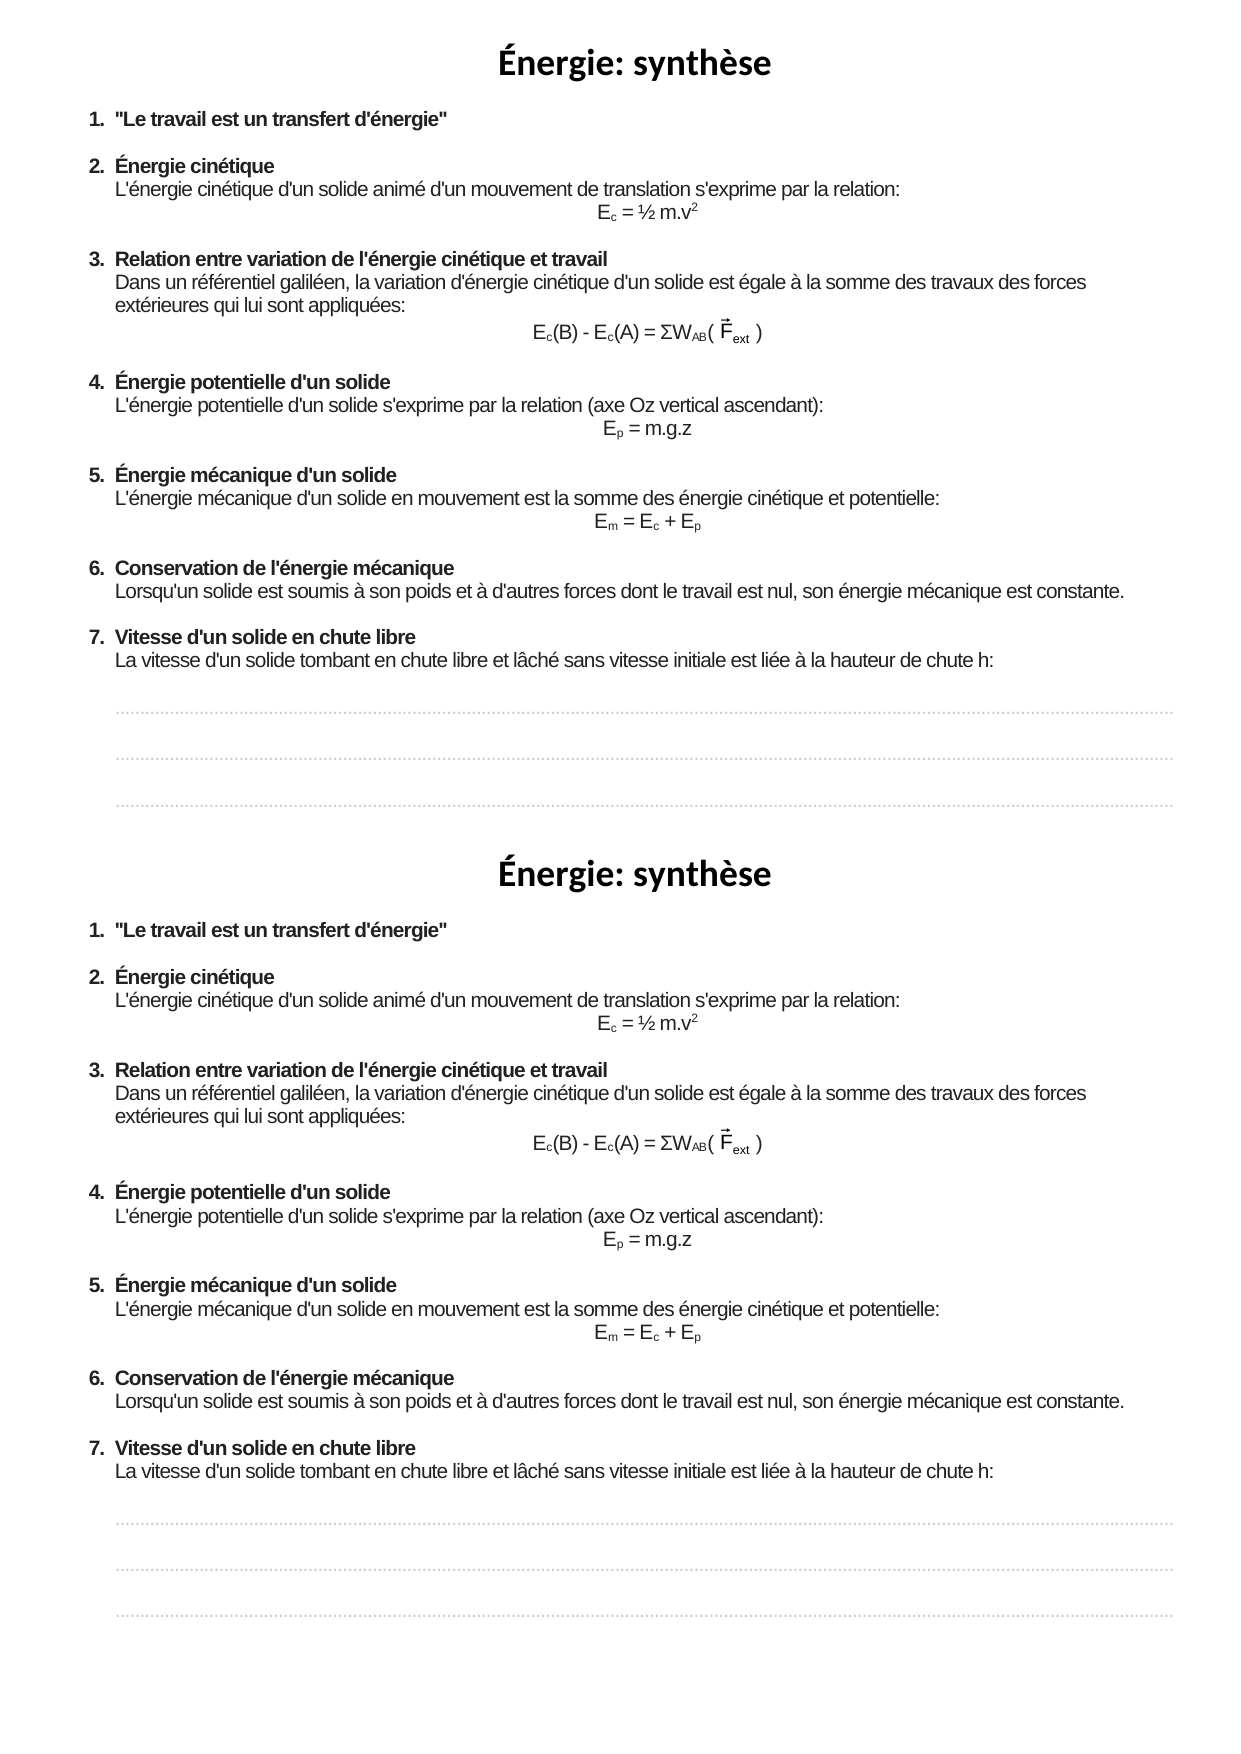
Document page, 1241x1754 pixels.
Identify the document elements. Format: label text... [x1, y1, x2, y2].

list ...................................................................................................................................................................................................................... [88, 695, 1181, 719]
list Relation entre variation de l'énergie cinétique et travail [88, 247, 1181, 271]
text Énergie: synthèse [88, 47, 1181, 85]
list Ec = ½ m.v2 [88, 1012, 1181, 1035]
list Relation entre variation de l'énergie cinétique et travail [88, 1058, 1181, 1081]
list ''Le travail est un transfert d'énergie'' [88, 919, 1181, 942]
list Énergie mécanique d'un solide [88, 1274, 1181, 1297]
list Vitesse d'un solide en chute libre [88, 1436, 1181, 1460]
list Ec(B) - Ec(A) = ΣWAB() [88, 1128, 1181, 1158]
list ...................................................................................................................................................................................................................... [88, 1553, 1181, 1576]
list Ep = m.g.z [88, 417, 1181, 440]
list Énergie potentielle d'un solide [88, 370, 1181, 393]
list Ep = m.g.z [88, 1227, 1181, 1251]
list Em = Ec + Ep [88, 1320, 1181, 1343]
list Énergie potentielle d'un solide [88, 1181, 1181, 1204]
list La vitesse d'un solide tombant en chute libre et lâché sans vitesse initiale est liée à la hauteur de chute h: [88, 1460, 1181, 1483]
list ...................................................................................................................................................................................................................... [88, 1506, 1181, 1529]
list L'énergie cinétique d'un solide animé d'un mouvement de translation s'exprime par la relation: [88, 178, 1181, 201]
list L'énergie potentielle d'un solide s'exprime par la relation (axe Oz vertical ascendant): [88, 1204, 1181, 1227]
list La vitesse d'un solide tombant en chute libre et lâché sans vitesse initiale est liée à la hauteur de chute h: [88, 649, 1181, 672]
list L'énergie mécanique d'un solide en mouvement est la somme des énergie cinétique et potentielle: [88, 486, 1181, 509]
list Dans un référentiel galiléen, la variation d'énergie cinétique d'un solide est égale à la somme des travaux des forces extérieures qui lui sont appliquées: [88, 1081, 1181, 1128]
list L'énergie potentielle d'un solide s'exprime par la relation (axe Oz vertical ascendant): [88, 393, 1181, 417]
list Énergie cinétique [88, 154, 1181, 178]
list Ec = ½ m.v2 [88, 201, 1181, 224]
list Énergie cinétique [88, 965, 1181, 988]
list Lorsqu'un solide est soumis à son poids et à d'autres forces dont le travail est nul, son énergie mécanique est constante. [88, 579, 1181, 602]
list Lorsqu'un solide est soumis à son poids et à d'autres forces dont le travail est nul, son énergie mécanique est constante. [88, 1390, 1181, 1413]
list Em = Ec + Ep [88, 509, 1181, 533]
list ...................................................................................................................................................................................................................... [88, 742, 1181, 765]
list Vitesse d'un solide en chute libre [88, 626, 1181, 649]
list L'énergie cinétique d'un solide animé d'un mouvement de translation s'exprime par la relation: [88, 988, 1181, 1012]
list Conservation de l'énergie mécanique [88, 556, 1181, 579]
list Énergie mécanique d'un solide [88, 463, 1181, 486]
list ''Le travail est un transfert d'énergie'' [88, 108, 1181, 131]
list Dans un référentiel galiléen, la variation d'énergie cinétique d'un solide est égale à la somme des travaux des forces extérieures qui lui sont appliquées: [88, 271, 1181, 317]
list Ec(B) - Ec(A) = ΣWAB() [88, 317, 1181, 347]
list ...................................................................................................................................................................................................................... [88, 788, 1181, 812]
list ...................................................................................................................................................................................................................... [88, 1599, 1181, 1622]
list Conservation de l'énergie mécanique [88, 1367, 1181, 1390]
text Énergie: synthèse [88, 858, 1181, 896]
list L'énergie mécanique d'un solide en mouvement est la somme des énergie cinétique et potentielle: [88, 1297, 1181, 1320]
